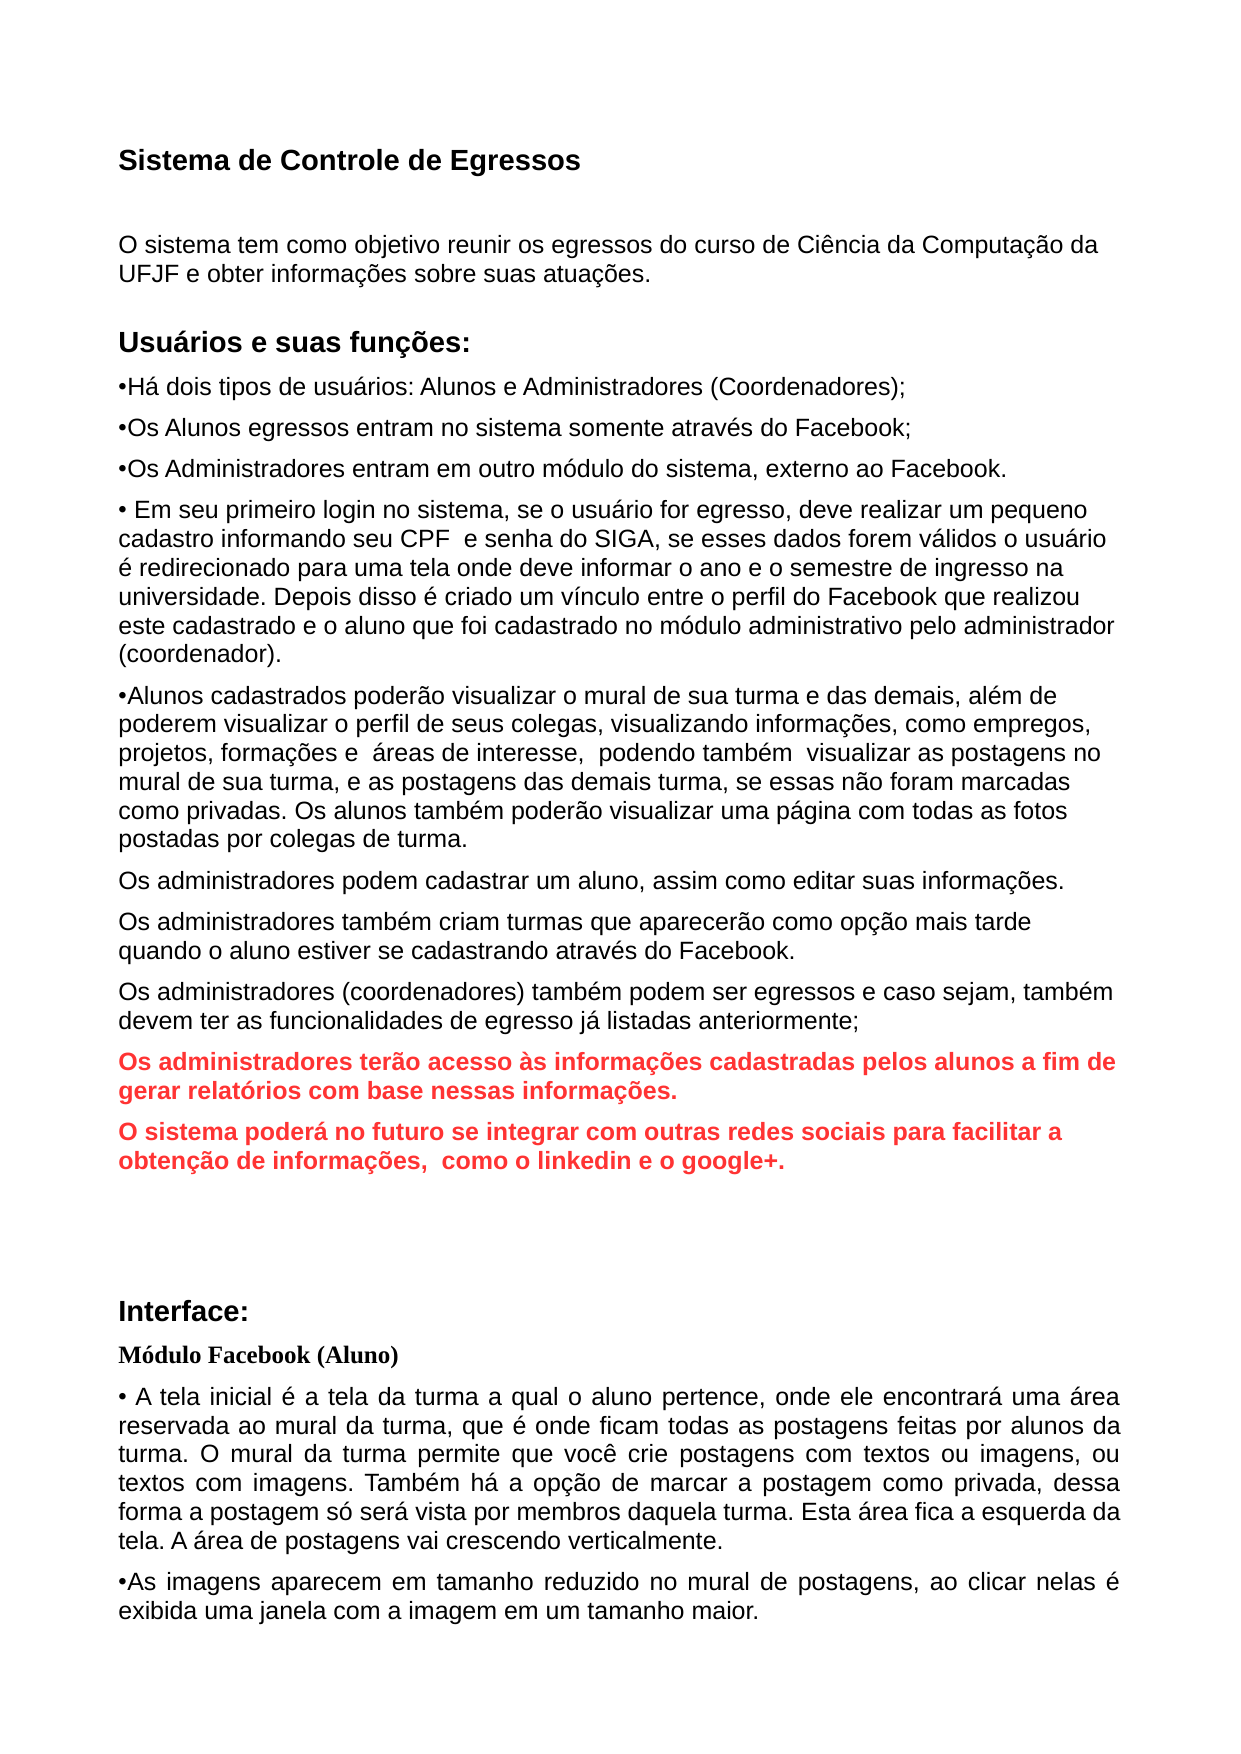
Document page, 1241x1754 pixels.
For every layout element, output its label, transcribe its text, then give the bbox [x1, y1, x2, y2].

text O sistema poderá no futuro se integrar com outras redes sociais para facilitar a obtenção de informações, como o linkedin e o google+. [118, 1117, 1122, 1174]
text Os administradores (coordenadores) também podem ser egressos e caso sejam, também devem ter as funcionalidades de egresso já listadas anteriormente; [118, 977, 1122, 1034]
text Módulo Facebook (Aluno) [118, 1341, 1122, 1369]
list Os Administradores entram em outro módulo do sistema, externo ao Facebook. [118, 454, 1122, 483]
list As imagens aparecem em tamanho reduzido no mural de postagens, ao clicar nelas é exibida uma janela com a imagem em um tamanho maior. [118, 1567, 1122, 1624]
subtitle Sistema de Controle de Egressos [118, 143, 1122, 177]
text Os administradores podem cadastrar um aluno, assim como editar suas informações. [118, 866, 1122, 894]
text Os administradores terão acesso às informações cadastradas pelos alunos a fim de gerar relatórios com base nessas informações. [118, 1047, 1122, 1104]
text O sistema tem como objetivo reunir os egressos do curso de Ciência da Computação da UFJF e obter informações sobre suas atuações. [118, 230, 1122, 288]
subtitle Interface: [118, 1294, 1122, 1328]
list Os Alunos egressos entram no sistema somente através do Facebook; [118, 413, 1122, 442]
list Há dois tipos de usuários: Alunos e Administradores (Coordenadores); [118, 371, 1122, 400]
list A tela inicial é a tela da turma a qual o aluno pertence, onde ele encontrará uma área reservada ao mural da turma, que é onde ficam todas as postagens feitas por alunos da turma. O mural da turma permite que você crie postagens com textos ou imagens, ou textos com imagens. Também há a opção de marcar a postagem como privada, dessa forma a postagem só será vista por membros daquela turma. Esta área fica a esquerda da tela. A área de postagens vai crescendo verticalmente. [118, 1382, 1122, 1554]
list Em seu primeiro login no sistema, se o usuário for egresso, deve realizar um pequeno cadastro informando seu CPF e senha do SIGA, se esses dados forem válidos o usuário é redirecionado para uma tela onde deve informar o ano e o semestre de ingresso na universidade. Depois disso é criado um vínculo entre o perfil do Facebook que realizou este cadastrado e o aluno que foi cadastrado no módulo administrativo pelo administrador (coordenador). [118, 496, 1122, 668]
list Alunos cadastrados poderão visualizar o mural de sua turma e das demais, além de poderem visualizar o perfil de seus colegas, visualizando informações, como empregos, projetos, formações e áreas de interesse, podendo também visualizar as postagens no mural de sua turma, e as postagens das demais turma, se essas não foram marcadas como privadas. Os alunos também poderão visualizar uma página com todas as fotos postadas por colegas de turma. [118, 681, 1122, 853]
subtitle Usuários e suas funções: [118, 325, 1122, 359]
text Os administradores também criam turmas que aparecerão como opção mais tarde quando o aluno estiver se cadastrando através do Facebook. [118, 907, 1122, 964]
